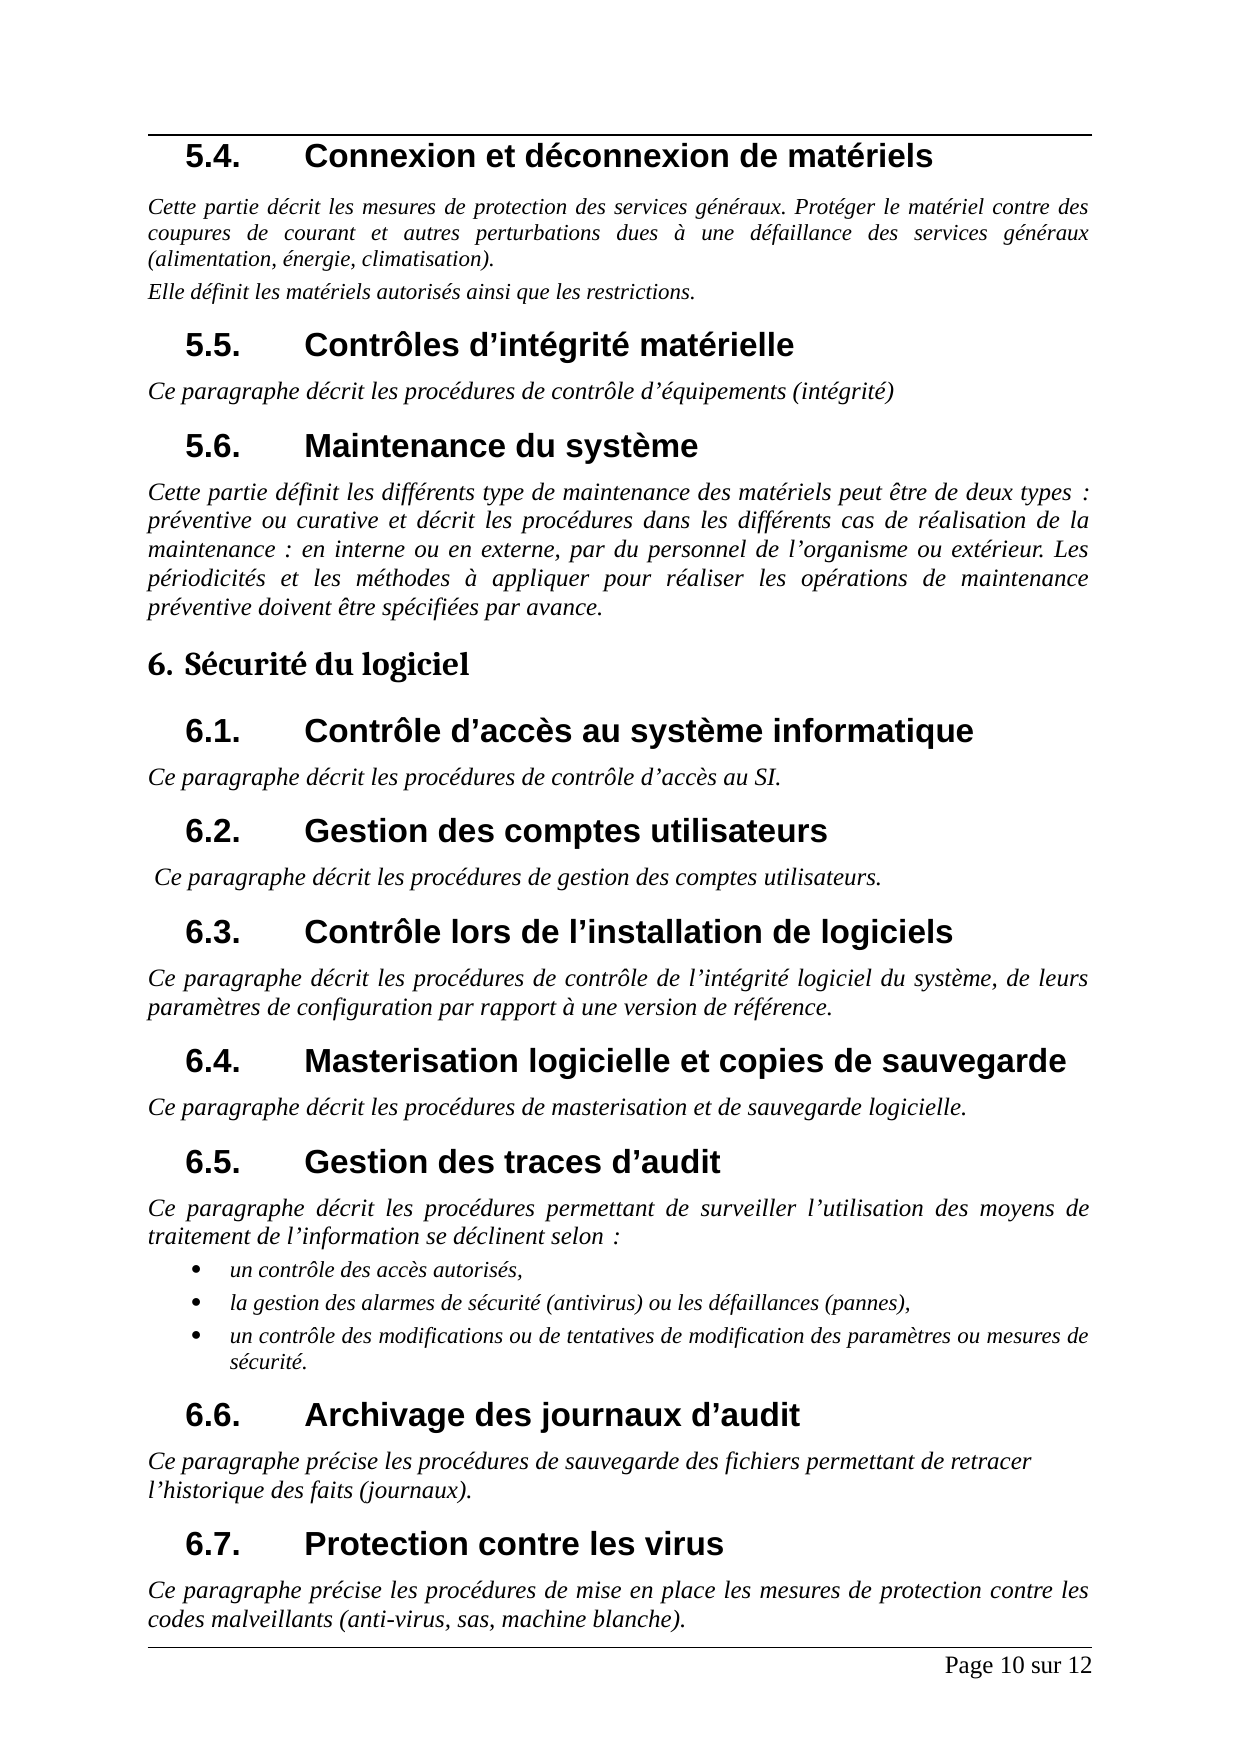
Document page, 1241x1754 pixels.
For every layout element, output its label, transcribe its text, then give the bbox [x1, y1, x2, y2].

text Ce paragraphe précise les procédures de mise en place les mesures de protection contre les codes malveillants (anti-virus, sas, machine blanche). [148, 1575, 1092, 1633]
list la gestion des alarmes de sécurité (antivirus) ou les défaillances (pannes), [192, 1289, 1092, 1315]
subtitle Archivage des journaux d’audit [185, 1395, 1092, 1434]
text Ce paragraphe décrit les procédures de masterisation et de sauvegarde logicielle. [148, 1092, 1092, 1121]
subtitle Contrôle d’accès au système informatique [185, 711, 1092, 749]
text Ce paragraphe décrit les procédures de contrôle d’équipements (intégrité) [148, 376, 1092, 405]
subtitle Masterisation logicielle et copies de sauvegarde [185, 1041, 1092, 1080]
subtitle Contrôle lors de l’installation de logiciels [185, 912, 1092, 950]
text Ce paragraphe précise les procédures de sauvegarde des fichiers permettant de retracer l’historique des faits (journaux). [148, 1446, 1092, 1504]
subtitle Gestion des comptes utilisateurs [185, 811, 1092, 850]
text Cette partie décrit les mesures de protection des services généraux. Protéger le matériel contre des coupures de courant et autres perturbations dues à une défaillance des services généraux (alimentation, énergie, climatisation). [148, 193, 1092, 272]
text Ce paragraphe décrit les procédures de contrôle de l’intégrité logiciel du système, de leurs paramètres de configuration par rapport à une version de référence. [148, 963, 1092, 1020]
subtitle Protection contre les virus [185, 1524, 1092, 1563]
list un contrôle des modifications ou de tentatives de modification des paramètres ou mesures de sécurité. [192, 1322, 1092, 1374]
text Ce paragraphe décrit les procédures permettant de surveiller l’utilisation des moyens de traitement de l’information se déclinent selon : [148, 1193, 1092, 1250]
text Cette partie définit les différents type de maintenance des matériels peut être de deux types : préventive ou curative et décrit les procédures dans les différents cas de réalisation de la maintenance : en interne ou en externe, par du personnel de l’organisme ou extérieur. Les périodicités et les méthodes à appliquer pour réaliser les opérations de maintenance préventive doivent être spécifiées par avance. [148, 477, 1092, 621]
subtitle Gestion des traces d’audit [185, 1142, 1092, 1180]
subtitle Connexion et déconnexion de matériels [185, 136, 1092, 174]
subtitle Maintenance du système [185, 426, 1092, 464]
list un contrôle des accès autorisés, [192, 1256, 1092, 1283]
subtitle Contrôles d’intégrité matérielle [185, 325, 1092, 364]
text Ce paragraphe décrit les procédures de contrôle d’accès au SI. [148, 762, 1092, 791]
subtitle Sécurité du logiciel [148, 646, 1092, 684]
text Elle définit les matériels autorisés ainsi que les restrictions. [148, 278, 1092, 304]
text Ce paragraphe décrit les procédures de gestion des comptes utilisateurs. [148, 862, 1092, 891]
